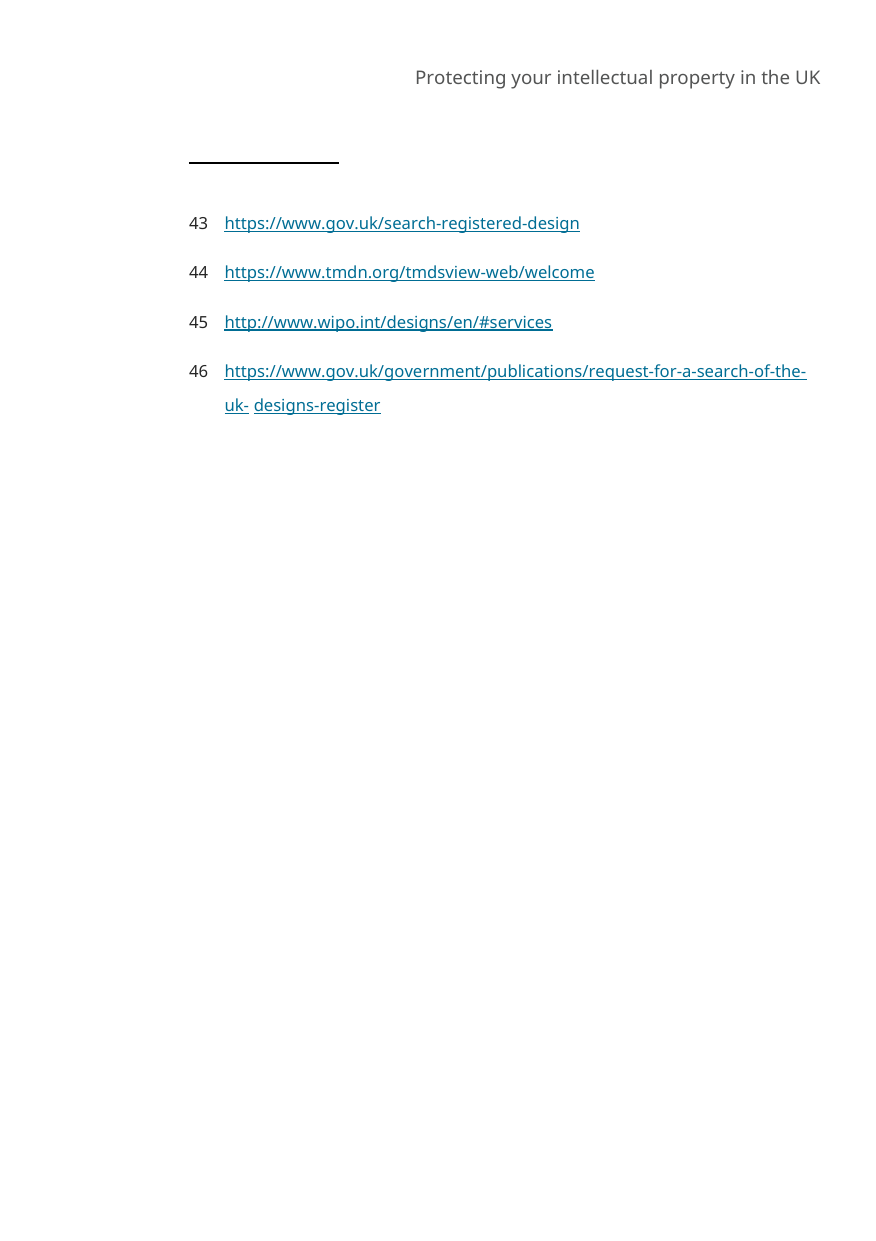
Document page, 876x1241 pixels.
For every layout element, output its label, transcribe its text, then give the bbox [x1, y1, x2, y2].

list http://www.wipo.int/designs/en/#services [189, 310, 829, 333]
picture [426, 216, 430, 229]
list https://www.gov.uk/search-registered-design [189, 212, 829, 235]
list https://www.tmdn.org/tmdsview-web/welcome [189, 261, 829, 284]
list https://www.gov.uk/government/publications/request-for-a-search-of-the-uk- designs-register [189, 359, 815, 416]
